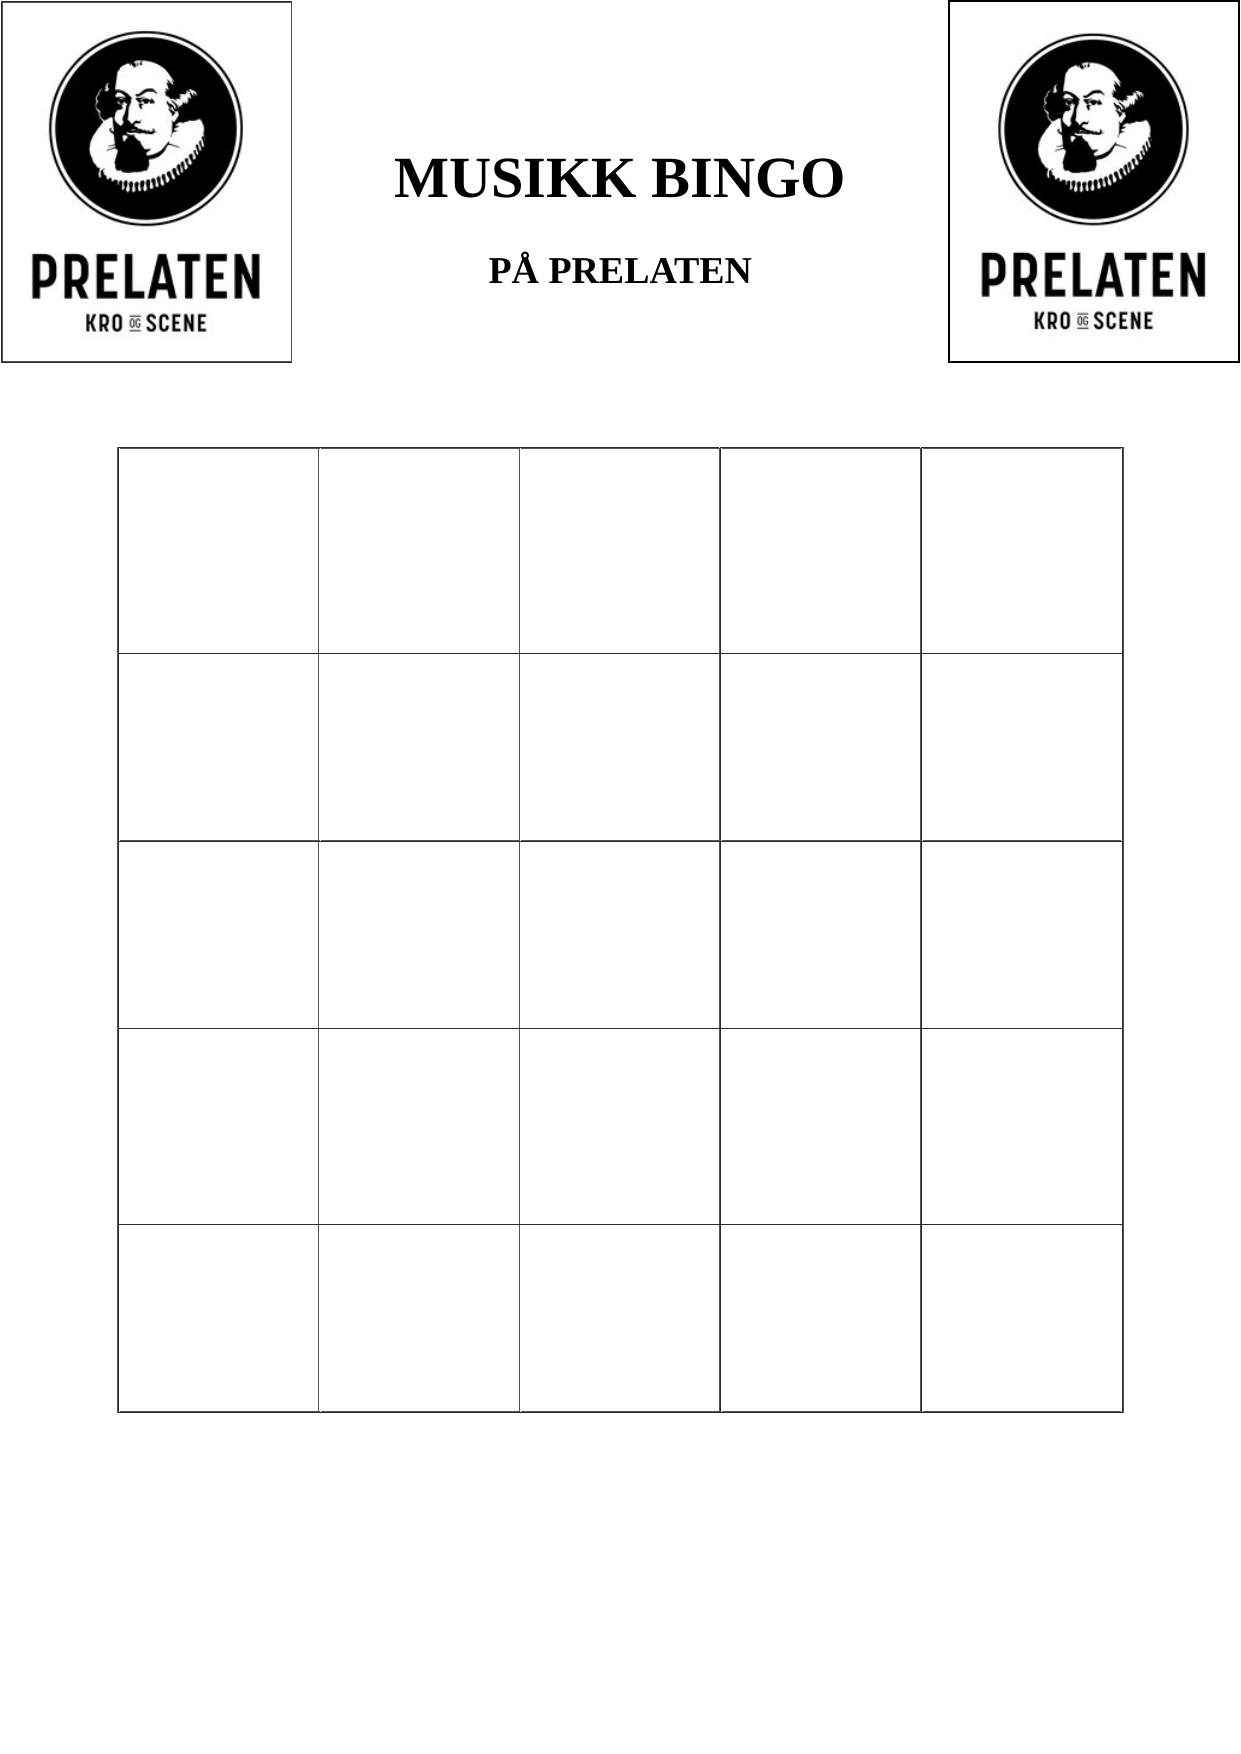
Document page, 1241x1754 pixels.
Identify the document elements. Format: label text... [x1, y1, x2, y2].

picture [3, 3, 291, 361]
table_header [722, 449, 920, 653]
table_cell [120, 656, 318, 840]
table_cell [722, 1031, 920, 1224]
table_cell [923, 1031, 1121, 1224]
table_cell [120, 1031, 318, 1224]
table_cell [923, 1226, 1121, 1411]
table_cell [321, 1226, 519, 1411]
subtitle PÅ PRELATEN [293, 248, 947, 291]
table_cell [321, 843, 519, 1028]
table_cell [923, 843, 1121, 1028]
table_cell [722, 1226, 920, 1411]
table_cell [722, 656, 920, 840]
table_header [521, 449, 719, 653]
table_cell [120, 1226, 318, 1411]
table_cell [722, 843, 920, 1028]
table_cell [923, 656, 1121, 840]
table_header [120, 449, 318, 653]
title [950, 2, 1238, 361]
table_header [321, 449, 519, 653]
table_cell [521, 1031, 719, 1224]
table_cell [521, 843, 719, 1028]
table_cell [521, 656, 719, 840]
table_cell [321, 1031, 519, 1224]
table_cell [321, 656, 519, 840]
title MUSIKK BINGO [293, 1, 948, 363]
table_cell [521, 1226, 719, 1411]
picture [952, 5, 1235, 359]
table_cell [120, 843, 318, 1028]
table_header [923, 449, 1121, 653]
